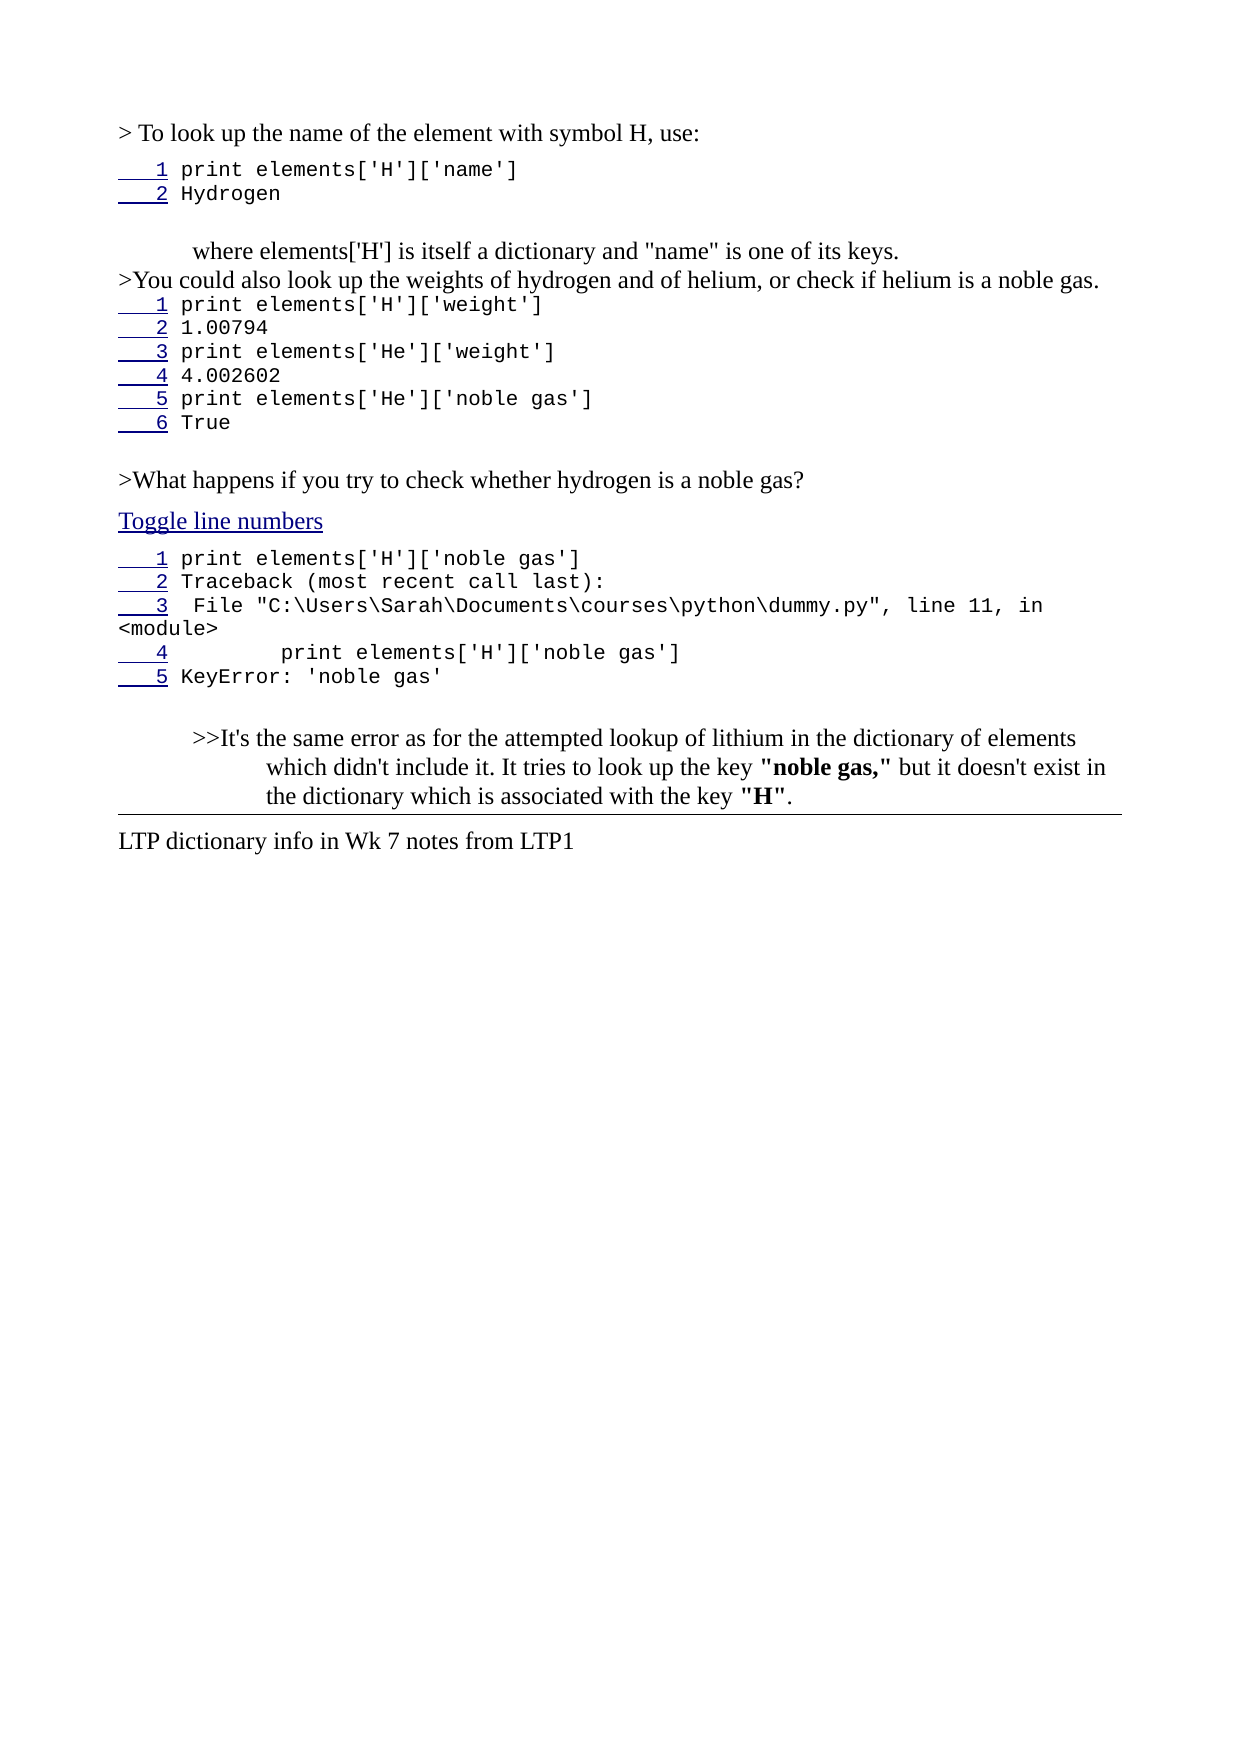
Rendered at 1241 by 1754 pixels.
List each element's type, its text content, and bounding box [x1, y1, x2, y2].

text 1 print elements['H']['noble gas'] [118, 547, 1122, 571]
text 1 print elements['H']['weight'] [118, 294, 1122, 317]
text 6 True [118, 412, 1122, 436]
text >>It's the same error as for the attempted lookup of lithium in the dictionary of elements which didn't include it. It tries to look up the key "noble gas," but it doesn't exist in the dictionary which is associated with the key "H". [118, 719, 1122, 814]
text 5 print elements['He']['noble gas'] [118, 388, 1122, 412]
text 4 print elements['H']['noble gas'] [118, 642, 1122, 666]
text 2 Hydrogen [118, 183, 1122, 207]
text 5 KeyError: 'noble gas' [118, 666, 1122, 689]
text >What happens if you try to check whether hydrogen is a noble gas? [118, 465, 1122, 494]
text 3 File "C:\Users\Sarah\Documents\courses\python\dummy.py", line 11, in <module> [118, 595, 1122, 642]
text LTP dictionary info in Wk 7 notes from LTP1 [118, 826, 1122, 855]
text >You could also look up the weights of hydrogen and of helium, or check if helium is a noble gas. [118, 265, 1122, 294]
text > To look up the name of the element with symbol H, use: [118, 118, 1122, 147]
text 2 Traceback (most recent call last): [118, 571, 1122, 595]
text 3 print elements['He']['weight'] [118, 341, 1122, 364]
text Toggle line numbers [118, 506, 1122, 535]
text 4 4.002602 [118, 364, 1122, 388]
text 1 print elements['H']['name'] [118, 159, 1122, 183]
text where elements['H'] is itself a dictionary and "name" is one of its keys. [118, 236, 1122, 265]
text 2 1.00794 [118, 317, 1122, 341]
